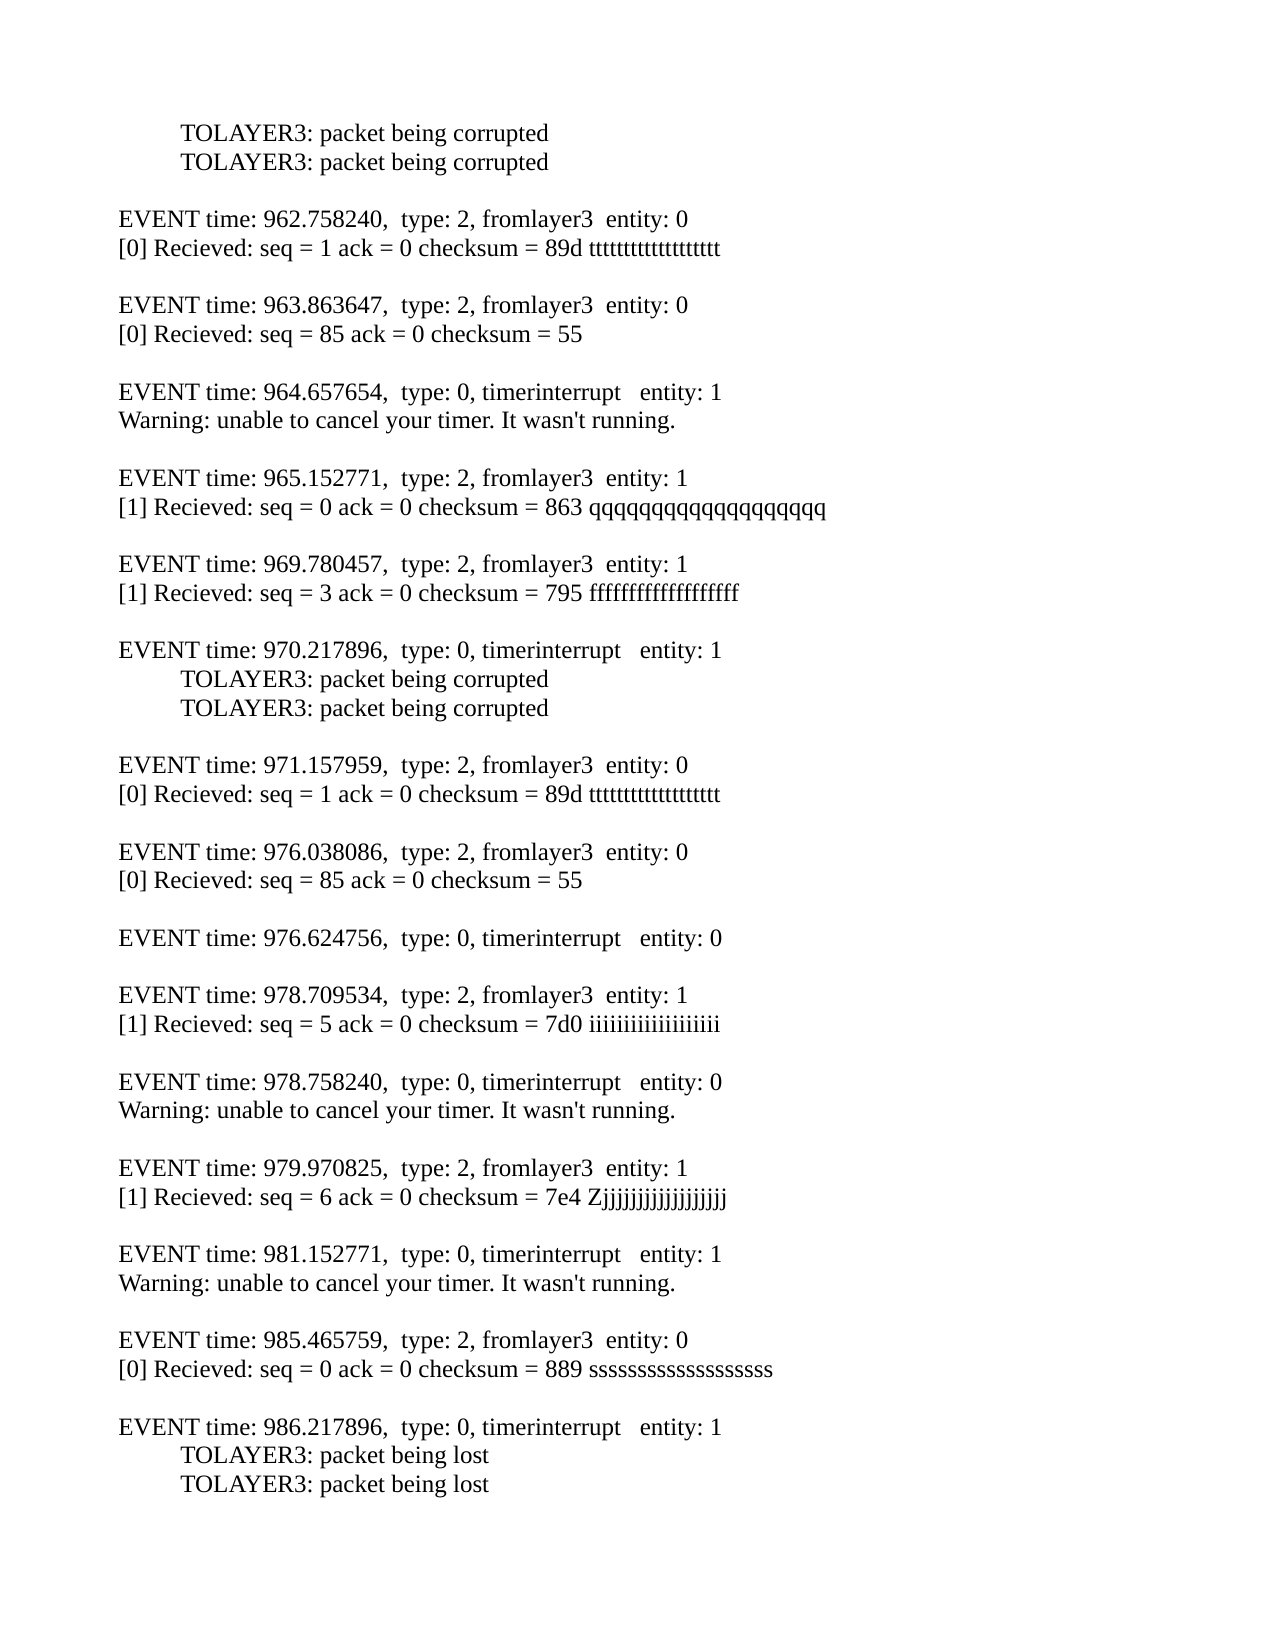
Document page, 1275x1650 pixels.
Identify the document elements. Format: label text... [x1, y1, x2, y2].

text [1] Recieved: seq = 0 ack = 0 checksum = 863 qqqqqqqqqqqqqqqqqqq [118, 492, 1157, 521]
text EVENT time: 963.863647, type: 2, fromlayer3 entity: 0 [118, 291, 1157, 319]
text EVENT time: 979.970825, type: 2, fromlayer3 entity: 1 [118, 1153, 1157, 1182]
text EVENT time: 976.624756, type: 0, timerinterrupt entity: 0 [118, 923, 1157, 952]
text [1] Recieved: seq = 5 ack = 0 checksum = 7d0 iiiiiiiiiiiiiiiiiii [118, 1009, 1157, 1038]
text EVENT time: 981.152771, type: 0, timerinterrupt entity: 1 [118, 1239, 1157, 1268]
text EVENT time: 978.758240, type: 0, timerinterrupt entity: 0 [118, 1067, 1157, 1096]
text EVENT time: 970.217896, type: 0, timerinterrupt entity: 1 [118, 636, 1157, 664]
text EVENT time: 976.038086, type: 2, fromlayer3 entity: 0 [118, 837, 1157, 866]
text TOLAYER3: packet being lost [118, 1469, 1157, 1498]
text Warning: unable to cancel your timer. It wasn't running. [118, 406, 1157, 434]
text EVENT time: 969.780457, type: 2, fromlayer3 entity: 1 [118, 549, 1157, 578]
text EVENT time: 986.217896, type: 0, timerinterrupt entity: 1 [118, 1412, 1157, 1441]
text [1] Recieved: seq = 6 ack = 0 checksum = 7e4 Zjjjjjjjjjjjjjjjjjj [118, 1182, 1157, 1211]
text EVENT time: 985.465759, type: 2, fromlayer3 entity: 0 [118, 1326, 1157, 1354]
text [0] Recieved: seq = 1 ack = 0 checksum = 89d ttttttttttttttttttt [118, 233, 1157, 262]
text EVENT time: 978.709534, type: 2, fromlayer3 entity: 1 [118, 981, 1157, 1009]
text TOLAYER3: packet being corrupted [118, 118, 1157, 147]
text [1] Recieved: seq = 3 ack = 0 checksum = 795 fffffffffffffffffff [118, 578, 1157, 607]
text [0] Recieved: seq = 1 ack = 0 checksum = 89d ttttttttttttttttttt [118, 779, 1157, 808]
text [0] Recieved: seq = 85 ack = 0 checksum = 55 [118, 319, 1157, 348]
text EVENT time: 965.152771, type: 2, fromlayer3 entity: 1 [118, 463, 1157, 492]
text [0] Recieved: seq = 0 ack = 0 checksum = 889 sssssssssssssssssss [118, 1354, 1157, 1383]
text EVENT time: 962.758240, type: 2, fromlayer3 entity: 0 [118, 204, 1157, 233]
text TOLAYER3: packet being corrupted [118, 693, 1157, 722]
text TOLAYER3: packet being corrupted [118, 147, 1157, 176]
text EVENT time: 964.657654, type: 0, timerinterrupt entity: 1 [118, 377, 1157, 406]
text Warning: unable to cancel your timer. It wasn't running. [118, 1268, 1157, 1297]
text [0] Recieved: seq = 85 ack = 0 checksum = 55 [118, 866, 1157, 894]
text Warning: unable to cancel your timer. It wasn't running. [118, 1096, 1157, 1124]
text TOLAYER3: packet being corrupted [118, 664, 1157, 693]
text TOLAYER3: packet being lost [118, 1441, 1157, 1469]
text EVENT time: 971.157959, type: 2, fromlayer3 entity: 0 [118, 751, 1157, 779]
